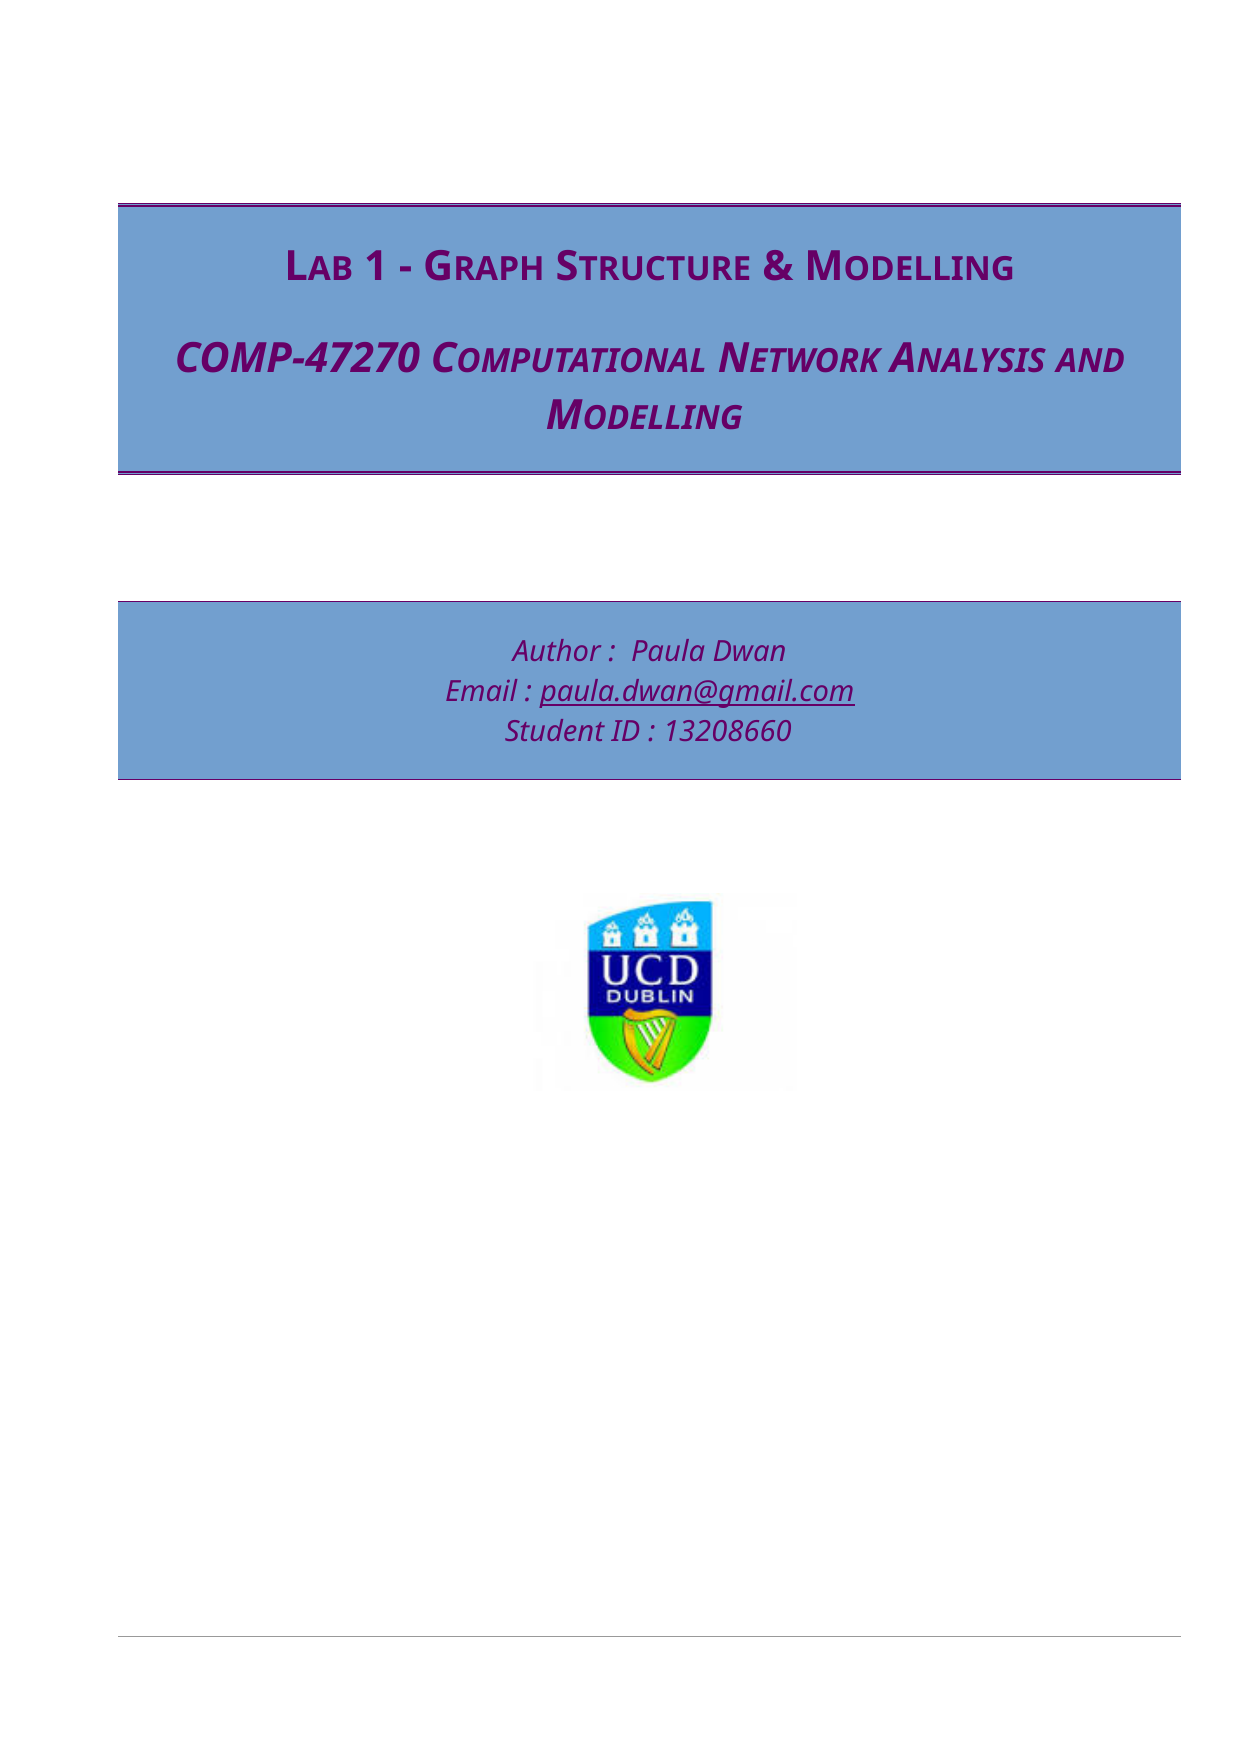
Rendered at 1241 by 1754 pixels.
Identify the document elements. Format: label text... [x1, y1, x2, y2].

subtitle Author : Paula Dwan Email : paula.dwan@gmail.com Student ID : 13208660 [118, 602, 1181, 779]
title Lab 1 - Graph Structure & Modelling [118, 207, 1181, 293]
picture [502, 893, 798, 1091]
title COMP-47270 Computational Network Analysis and Modelling [118, 295, 1181, 471]
